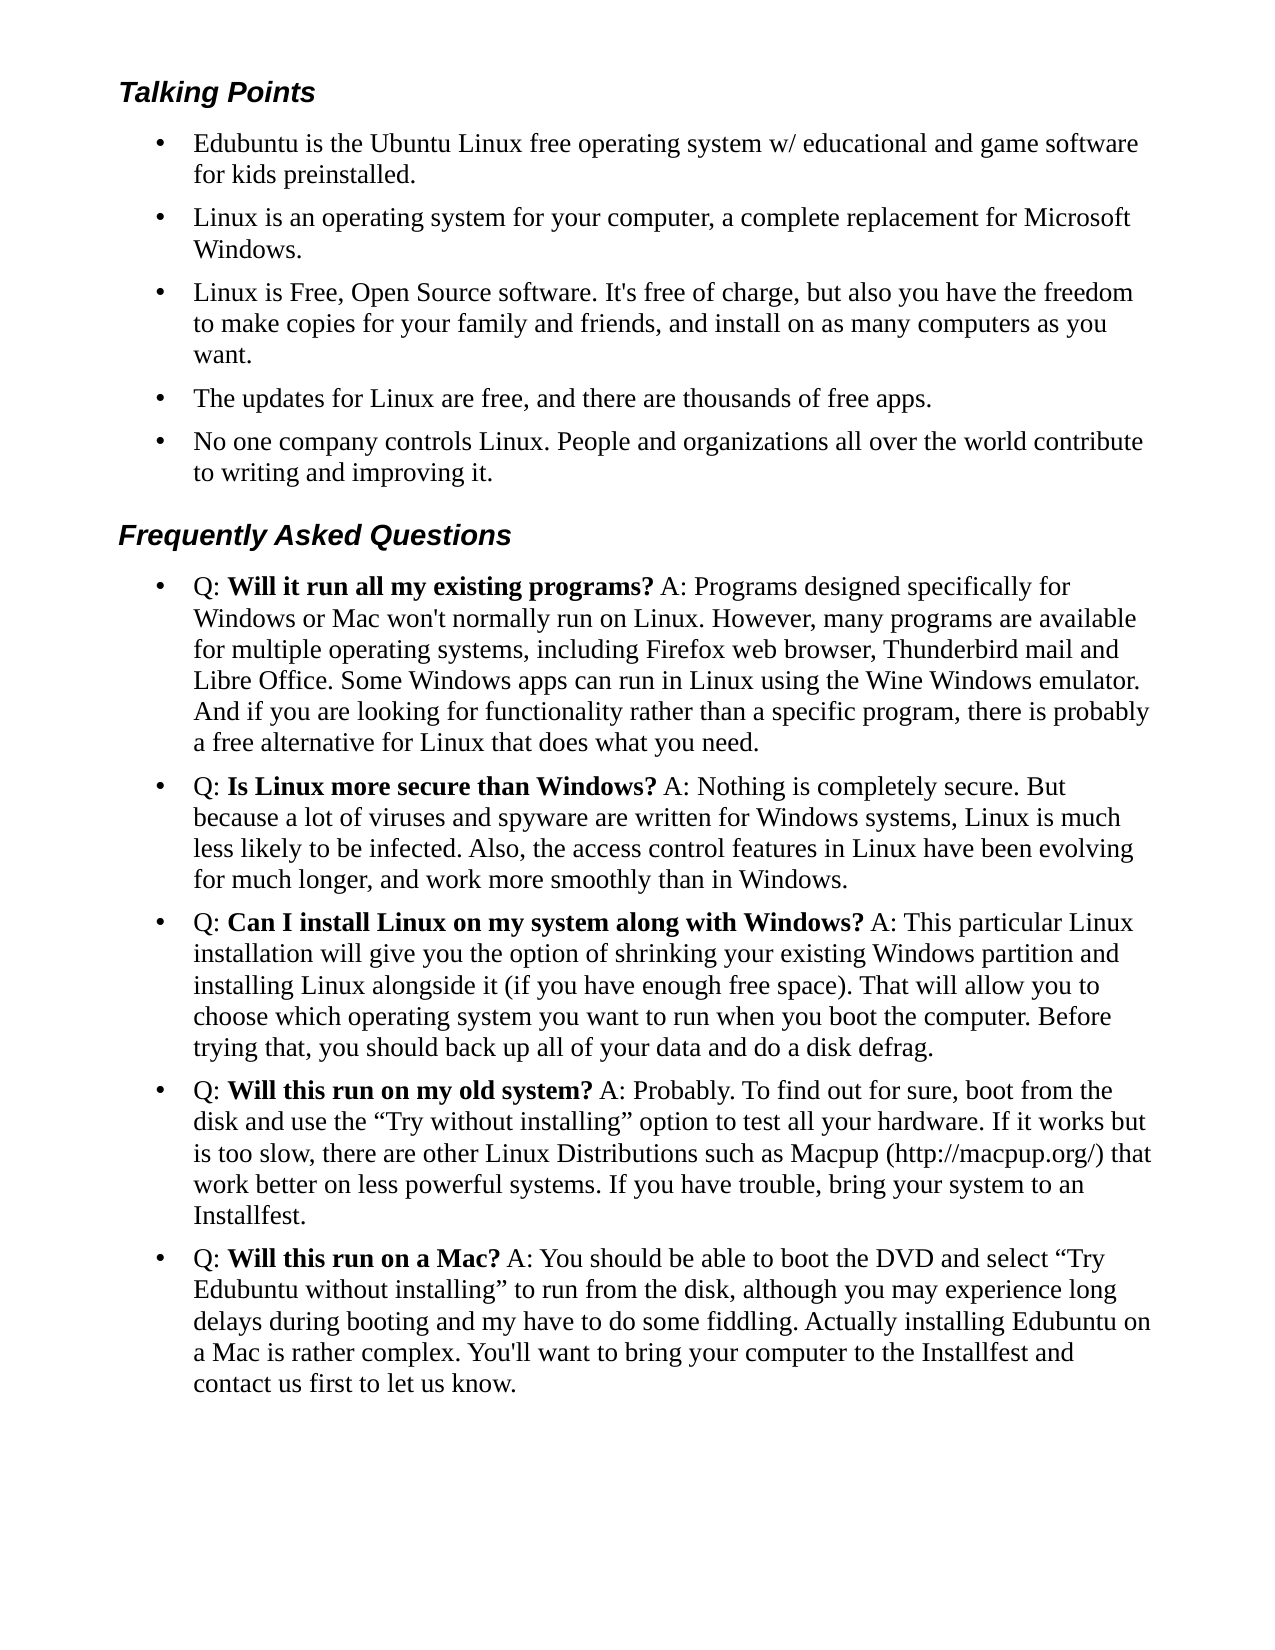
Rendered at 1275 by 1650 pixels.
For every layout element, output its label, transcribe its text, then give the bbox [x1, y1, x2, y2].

list The updates for Linux are free, and there are thousands of free apps. [156, 382, 1157, 413]
list Edubuntu is the Ubuntu Linux free operating system w/ educational and game software for kids preinstalled. [156, 127, 1157, 189]
list Q: Will this run on my old system? A: Probably. To find out for sure, boot from the disk and use the “Try without installing” option to test all your hardware. If it works but is too slow, there are other Linux Distributions such as Macpup (http://macpup.org/) that work better on less powerful systems. If you have trouble, bring your system to an Installfest. [156, 1074, 1157, 1230]
list Q: Is Linux more secure than Windows? A: Nothing is completely secure. But because a lot of viruses and spyware are written for Windows systems, Linux is much less likely to be infected. Also, the access control features in Linux have been evolving for much longer, and work more smoothly than in Windows. [156, 769, 1157, 894]
list Linux is Free, Open Source software. It's free of charge, but also you have the freedom to make copies for your family and friends, and install on as many computers as you want. [156, 276, 1157, 369]
subtitle Talking Points [118, 75, 1157, 108]
list Q: Can I install Linux on my system along with Windows? A: This particular Linux installation will give you the option of shrinking your existing Windows partition and installing Linux alongside it (if you have enough free space). That will allow you to choose which operating system you want to run when you boot the computer. Before trying that, you should back up all of your data and do a disk defrag. [156, 906, 1157, 1062]
subtitle Frequently Asked Questions [118, 518, 1157, 552]
list No one company controls Linux. People and organizations all over the world contribute to writing and improving it. [156, 425, 1157, 487]
list Linux is an operating system for your computer, a complete replacement for Microsoft Windows. [156, 202, 1157, 264]
list Q: Will this run on a Mac? A: You should be able to boot the DVD and select “Try Edubuntu without installing” to run from the disk, although you may experience long delays during booting and my have to do some fiddling. Actually installing Edubuntu on a Mac is rather complex. You'll want to bring your computer to the Installfest and contact us first to let us know. [156, 1242, 1157, 1398]
list Q: Will it run all my existing programs? A: Programs designed specifically for Windows or Mac won't normally run on Linux. However, many programs are available for multiple operating systems, including Firefox web browser, Thunderbird mail and Libre Office. Some Windows apps can run in Linux using the Wine Windows emulator. And if you are looking for functionality rather than a specific program, there is probably a free alternative for Linux that does what you need. [156, 571, 1157, 757]
